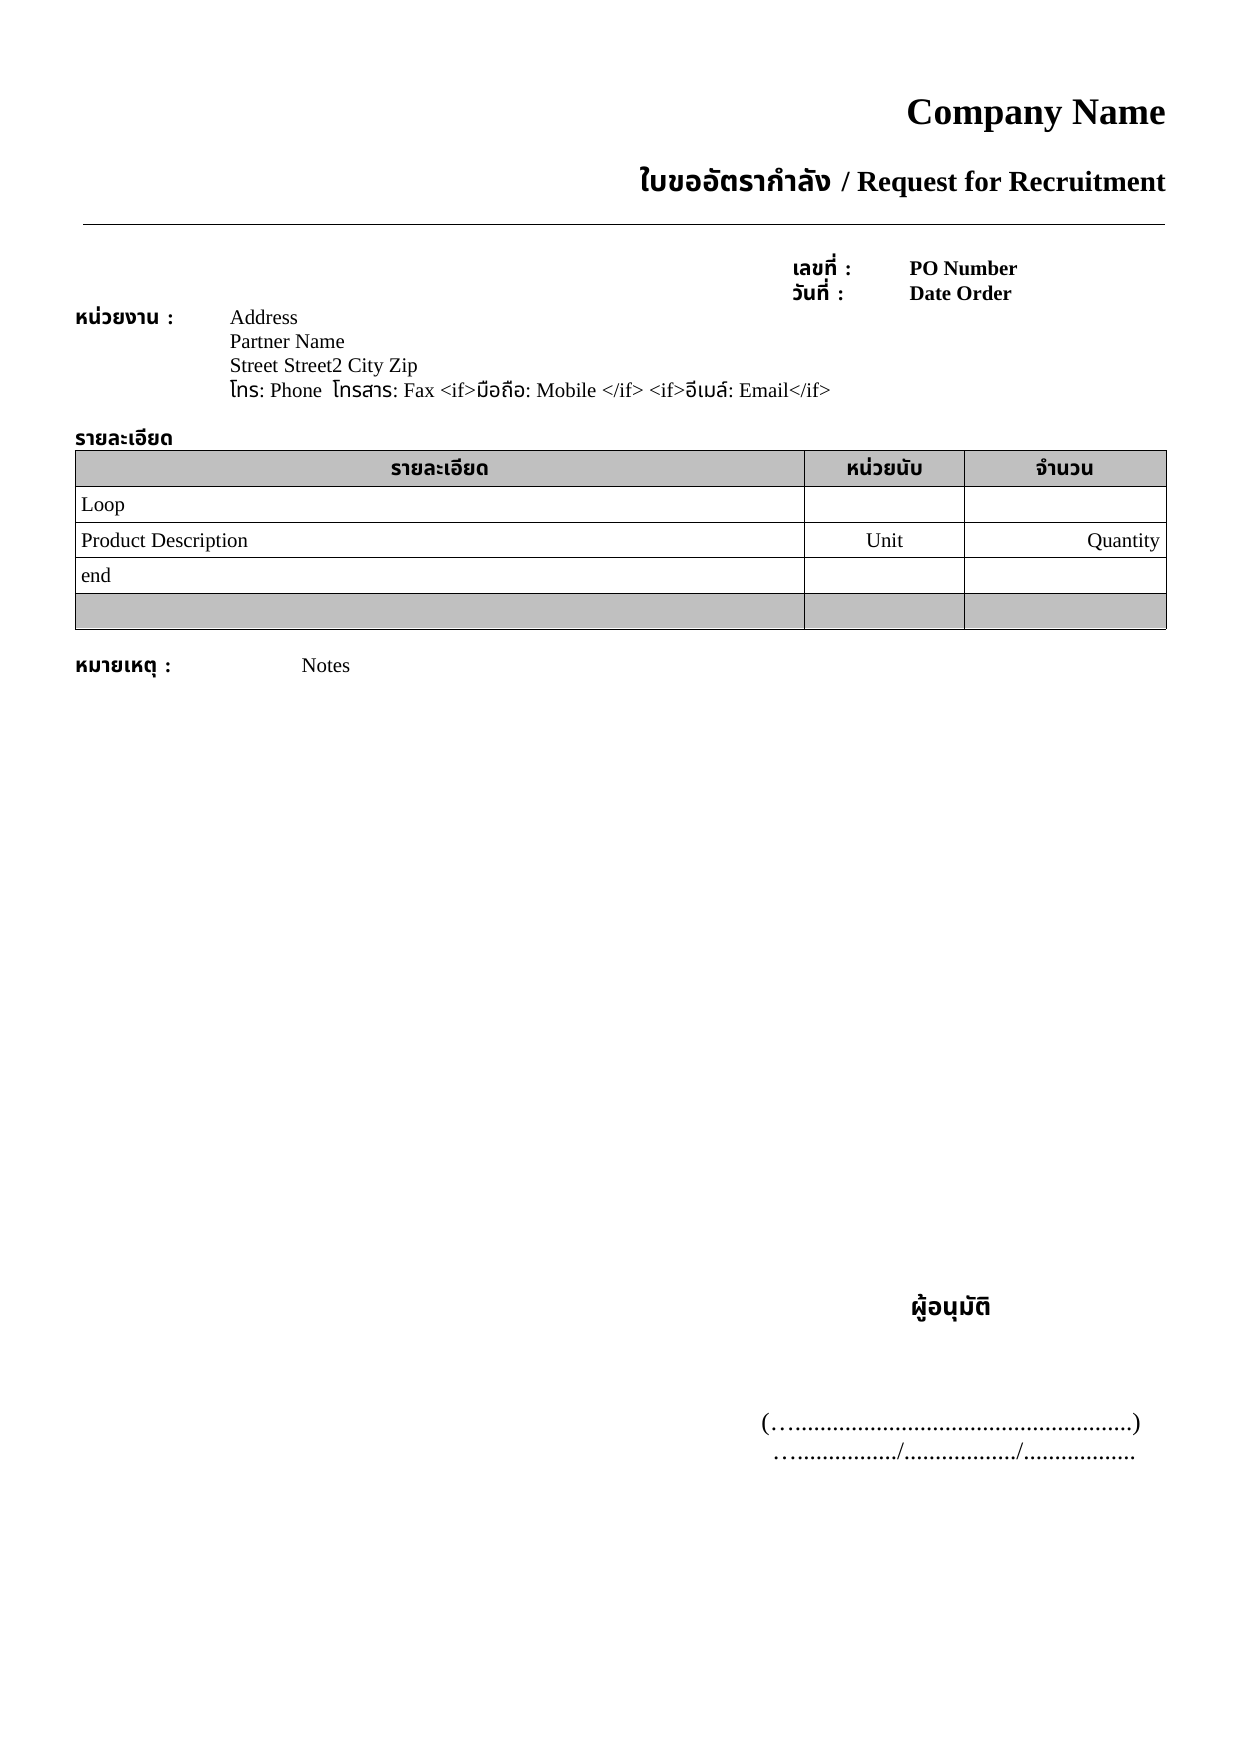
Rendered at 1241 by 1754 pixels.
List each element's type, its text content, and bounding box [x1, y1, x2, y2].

table_cell โทร: Phone โทรสาร: Fax <if>มือถือ: Mobile </if> <if>อีเมล์: Email</if> [230, 378, 1166, 402]
table_cell [76, 594, 804, 628]
table_header หมายเหตุ : [75, 653, 301, 677]
table_header [75, 256, 229, 281]
table_cell Quantity [965, 523, 1166, 557]
text รายละเอียด [75, 426, 1166, 450]
table_header จำนวน [965, 451, 1166, 486]
table_cell [75, 354, 229, 377]
table_header PO Number [909, 256, 1166, 281]
table_header เลขที่ : [792, 256, 909, 281]
table_cell Loop [76, 487, 804, 522]
table_cell Unit [805, 523, 964, 557]
table_cell Partner Name [230, 329, 1166, 353]
table_cell [805, 558, 964, 593]
table_cell วันที่ : [792, 281, 909, 305]
table_cell Product Description [76, 523, 804, 557]
table_cell [965, 594, 1166, 628]
table_header หน่วยนับ [805, 451, 964, 486]
table_header [230, 256, 792, 281]
table_cell Street Street2 City Zip [230, 354, 1166, 377]
table_header รายละเอียด [76, 451, 804, 486]
table_cell [965, 487, 1166, 522]
table_header Address [230, 305, 1166, 329]
table_cell [805, 487, 964, 522]
table_cell end [76, 558, 804, 593]
table_header หน่วยงาน : [75, 305, 229, 329]
table_header Notes [301, 653, 1166, 677]
table_cell [75, 281, 229, 305]
table_cell [75, 329, 229, 353]
table_cell Date Order [909, 281, 1166, 305]
table_cell [230, 281, 792, 305]
table_cell [805, 594, 964, 628]
table_cell [965, 558, 1166, 593]
table_cell [75, 378, 229, 402]
